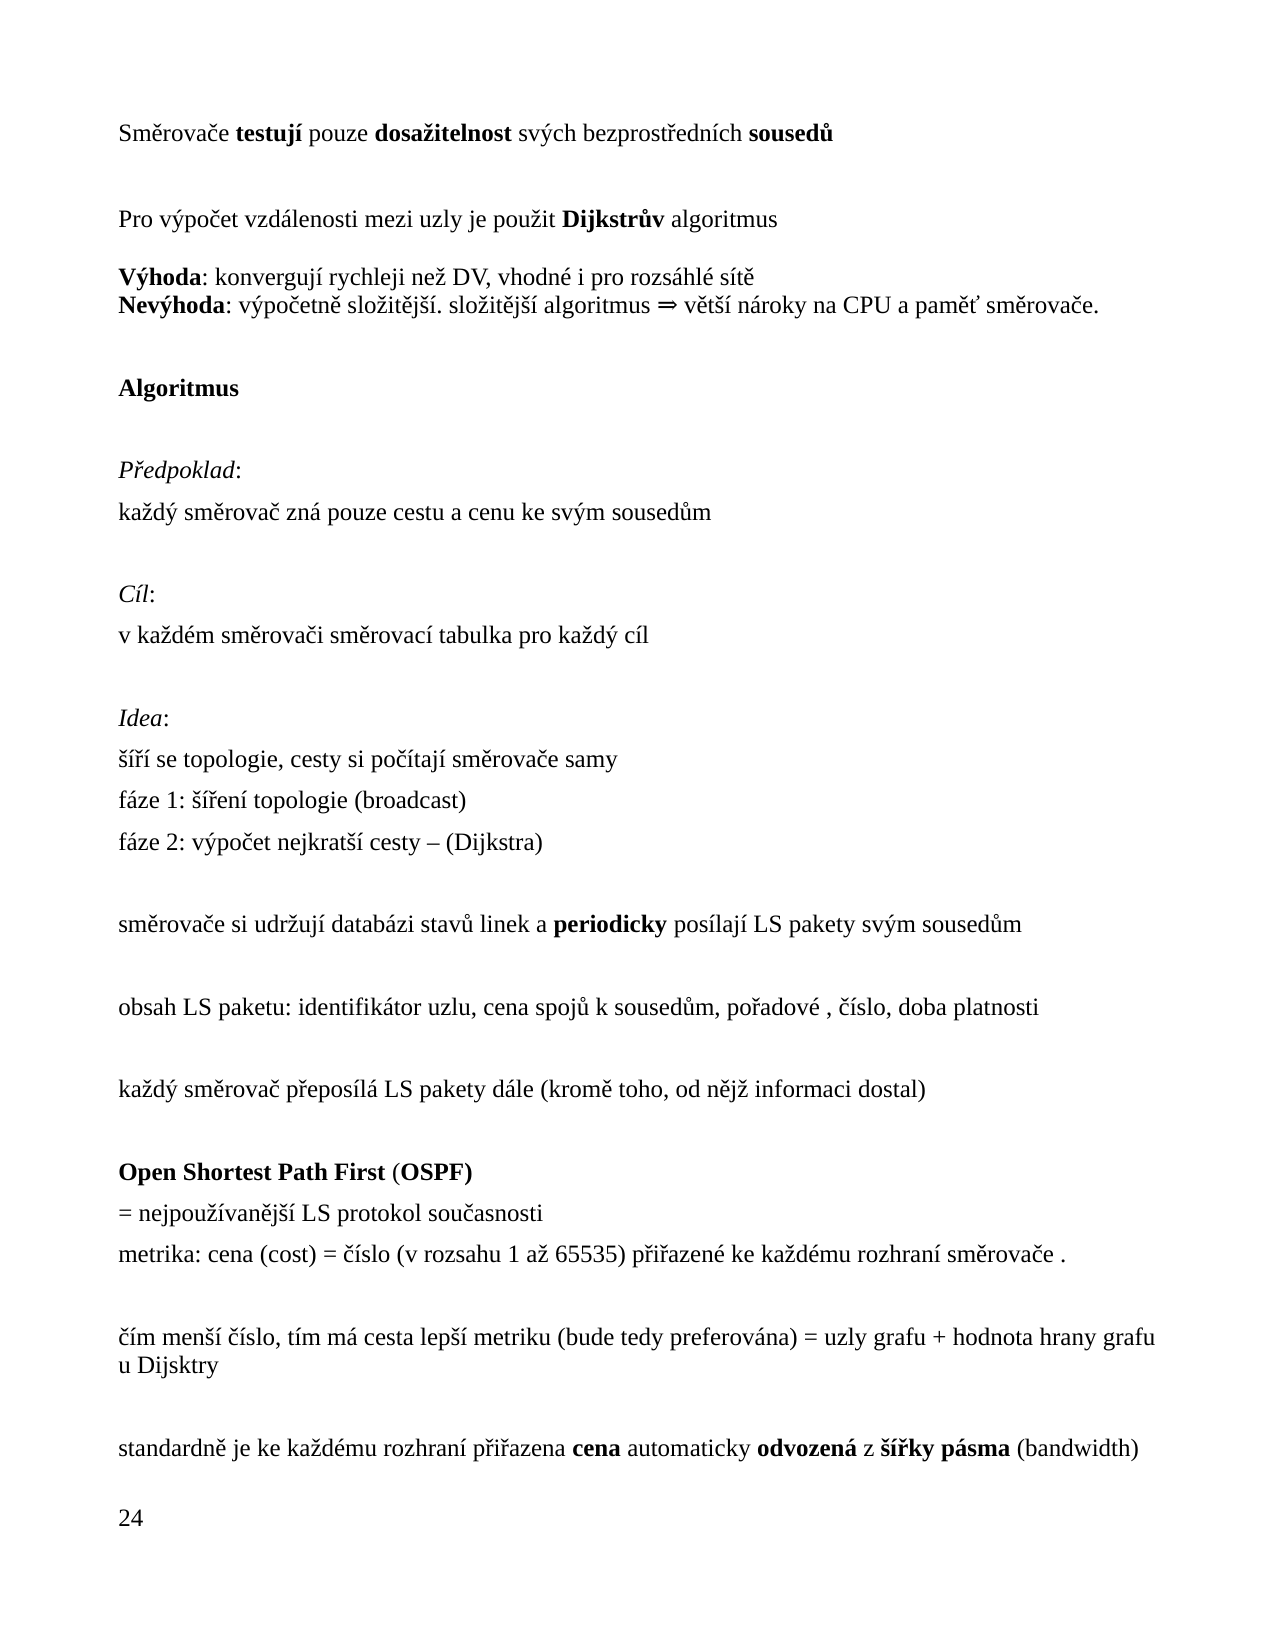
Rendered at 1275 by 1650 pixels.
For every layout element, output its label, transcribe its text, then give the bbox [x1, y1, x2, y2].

text fáze 1: šíření topologie (broadcast) [118, 786, 1157, 814]
text metrika: cena (cost) = číslo (v rozsahu 1 až 65535) přiřazené ke každému rozhraní směrovače . [118, 1239, 1157, 1268]
text Algoritmus [118, 373, 1157, 402]
text každý směrovač zná pouze cestu a cenu ke svým sousedům [118, 497, 1157, 526]
text Cíl: [118, 579, 1157, 608]
text Idea: [118, 703, 1157, 732]
text = nejpoužívanější LS protokol současnosti [118, 1198, 1157, 1227]
text směrovače si udržují databázi stavů linek a periodicky posílají LS pakety svým sousedům [118, 909, 1157, 938]
text Pro výpočet vzdálenosti mezi uzly je použit Dijkstrův algoritmus [118, 204, 1157, 233]
text každý směrovač přeposílá LS pakety dále (kromě toho, od nějž informaci dostal) [118, 1074, 1157, 1103]
text Předpoklad: [118, 456, 1157, 484]
text Nevýhoda: výpočetně složitější. složitější algoritmus ⇒ větší nároky na CPU a paměť směrovače. [118, 291, 1157, 319]
text standardně je ke každému rozhraní přiřazena cena automaticky odvozená z šířky pásma (bandwidth) [118, 1433, 1157, 1462]
text v každém směrovači směrovací tabulka pro každý cíl [118, 621, 1157, 649]
text fáze 2: výpočet nejkratší cesty – (Dijkstra) [118, 827, 1157, 856]
text obsah LS paketu: identifikátor uzlu, cena spojů k sousedům, pořadové , číslo, doba platnosti [118, 992, 1157, 1021]
text šíří se topologie, cesty si počítají směrovače samy [118, 744, 1157, 773]
text Výhoda: konvergují rychleji než DV, vhodné i pro rozsáhlé sítě [118, 262, 1157, 291]
text Směrovače testují pouze dosažitelnost svých bezprostředních sousedů [118, 118, 1157, 147]
text čím menší číslo, tím má cesta lepší metriku (bude tedy preferována) = uzly grafu + hodnota hrany grafu u Dijsktry [118, 1322, 1157, 1379]
text Open Shortest Path First (OSPF) [118, 1157, 1157, 1186]
